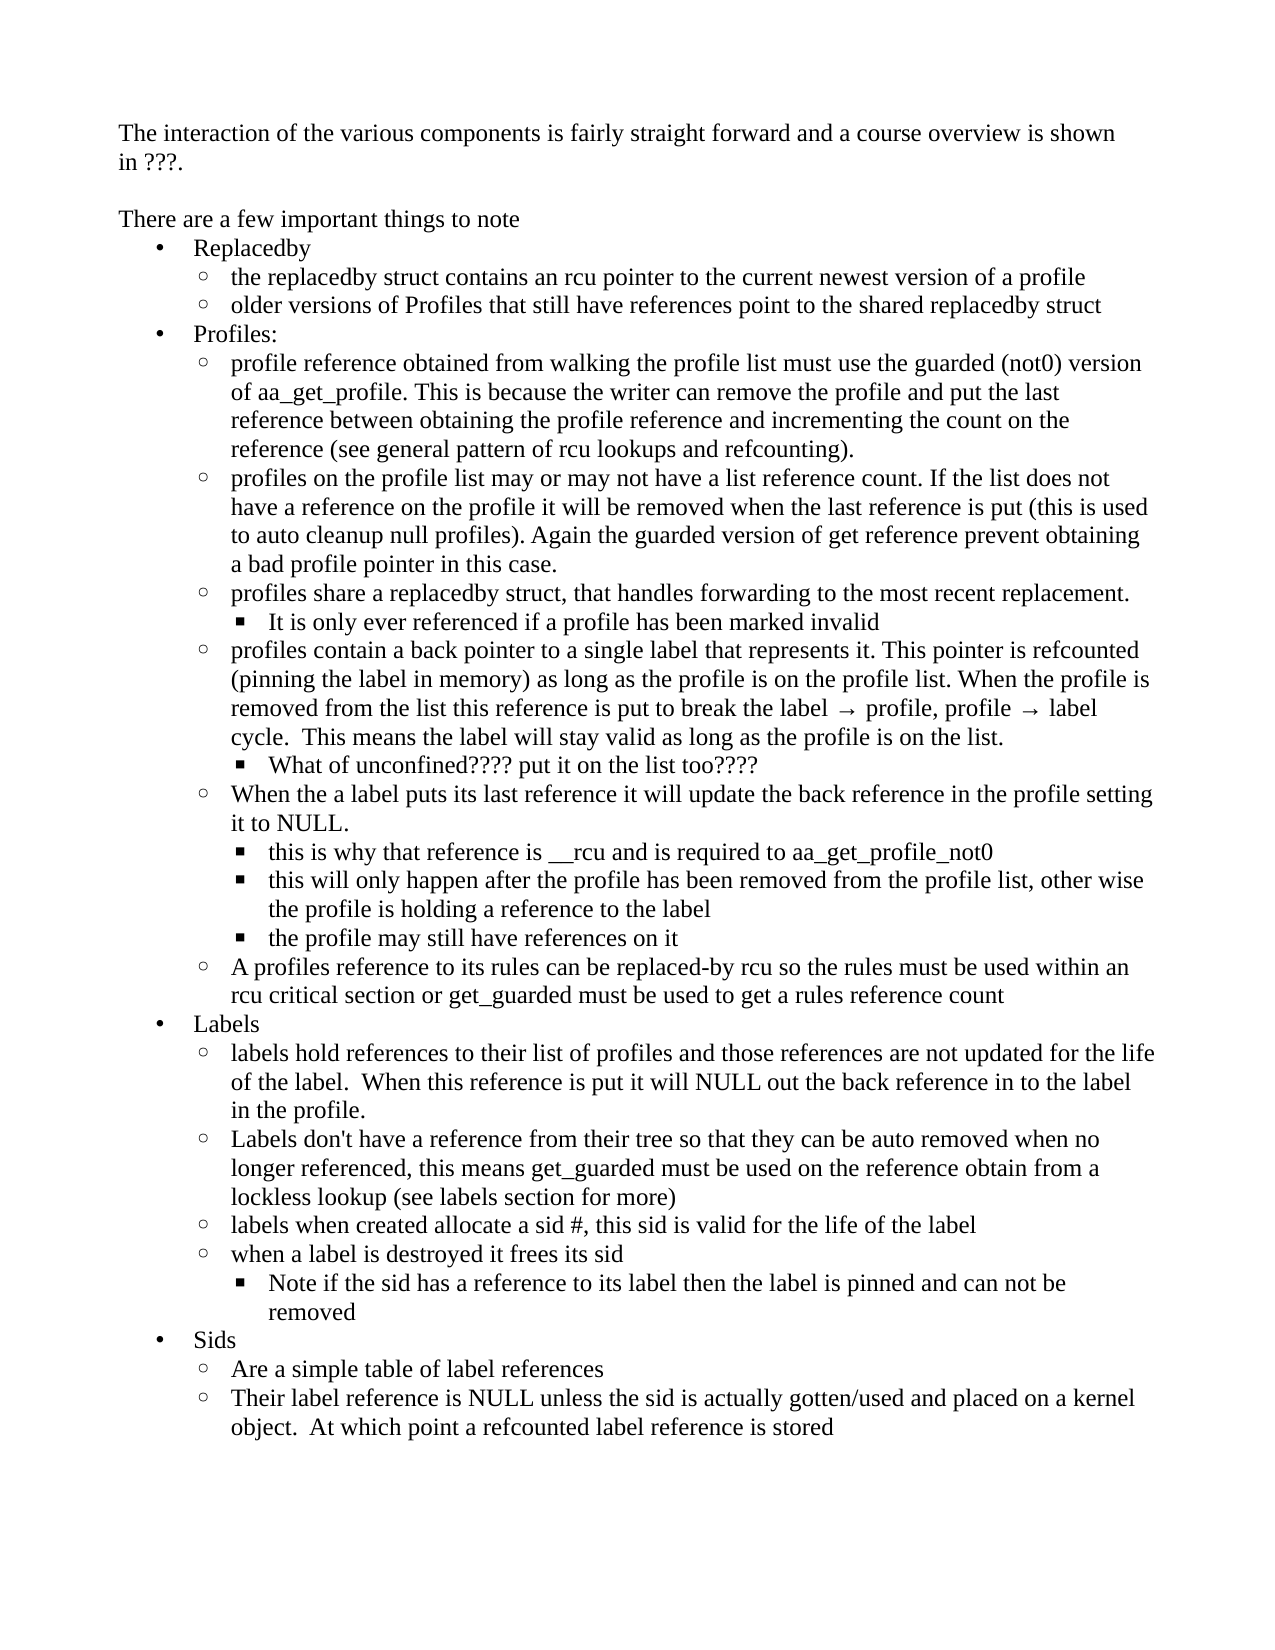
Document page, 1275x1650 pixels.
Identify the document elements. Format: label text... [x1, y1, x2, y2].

list What of unconfined???? put it on the list too???? [231, 751, 1157, 779]
list Sids [156, 1326, 1157, 1354]
list this is why that reference is __rcu and is required to aa_get_profile_not0 [231, 837, 1157, 866]
list the replacedby struct contains an rcu pointer to the current newest version of a profile [193, 262, 1157, 291]
list Are a simple table of label references [193, 1354, 1157, 1383]
list Their label reference is NULL unless the sid is actually gotten/used and placed on a kernel object. At which point a refcounted label reference is stored [193, 1383, 1157, 1441]
list Labels don't have a reference from their tree so that they can be auto removed when no longer referenced, this means get_guarded must be used on the reference obtain from a lockless lookup (see labels section for more) [193, 1124, 1157, 1211]
list Note if the sid has a reference to its label then the label is pinned and can not be removed [231, 1268, 1157, 1326]
list Profiles: [156, 319, 1157, 348]
list profile reference obtained from walking the profile list must use the guarded (not0) version of aa_get_profile. This is because the writer can remove the profile and put the last reference between obtaining the profile reference and incrementing the count on the reference (see general pattern of rcu lookups and refcounting). [193, 348, 1157, 463]
list Labels [156, 1009, 1157, 1038]
list this will only happen after the profile has been removed from the profile list, other wise the profile is holding a reference to the label [231, 866, 1157, 923]
list It is only ever referenced if a profile has been marked invalid [231, 607, 1157, 636]
list Replacedby [156, 233, 1157, 262]
list older versions of Profiles that still have references point to the shared replacedby struct [193, 291, 1157, 319]
list When the a label puts its last reference it will update the back reference in the profile setting it to NULL. [193, 779, 1157, 837]
list when a label is destroyed it frees its sid [193, 1239, 1157, 1268]
list profiles contain a back pointer to a single label that represents it. This pointer is refcounted (pinning the label in memory) as long as the profile is on the profile list. When the profile is removed from the list this reference is put to break the label → profile, profile → label cycle. This means the label will stay valid as long as the profile is on the list. [193, 636, 1157, 751]
list profiles on the profile list may or may not have a list reference count. If the list does not have a reference on the profile it will be removed when the last reference is put (this is used to auto cleanup null profiles). Again the guarded version of get reference prevent obtaining a bad profile pointer in this case. [193, 463, 1157, 578]
text The interaction of the various components is fairly straight forward and a course overview is shown in ???. [118, 118, 1157, 176]
list the profile may still have references on it [231, 923, 1157, 952]
list labels when created allocate a sid #, this sid is valid for the life of the label [193, 1211, 1157, 1239]
list labels hold references to their list of profiles and those references are not updated for the life of the label. When this reference is put it will NULL out the back reference in to the label in the profile. [193, 1038, 1157, 1124]
list profiles share a replacedby struct, that handles forwarding to the most recent replacement. [193, 578, 1157, 607]
list A profiles reference to its rules can be replaced-by rcu so the rules must be used within an rcu critical section or get_guarded must be used to get a rules reference count [193, 952, 1157, 1009]
text There are a few important things to note [118, 204, 1157, 233]
